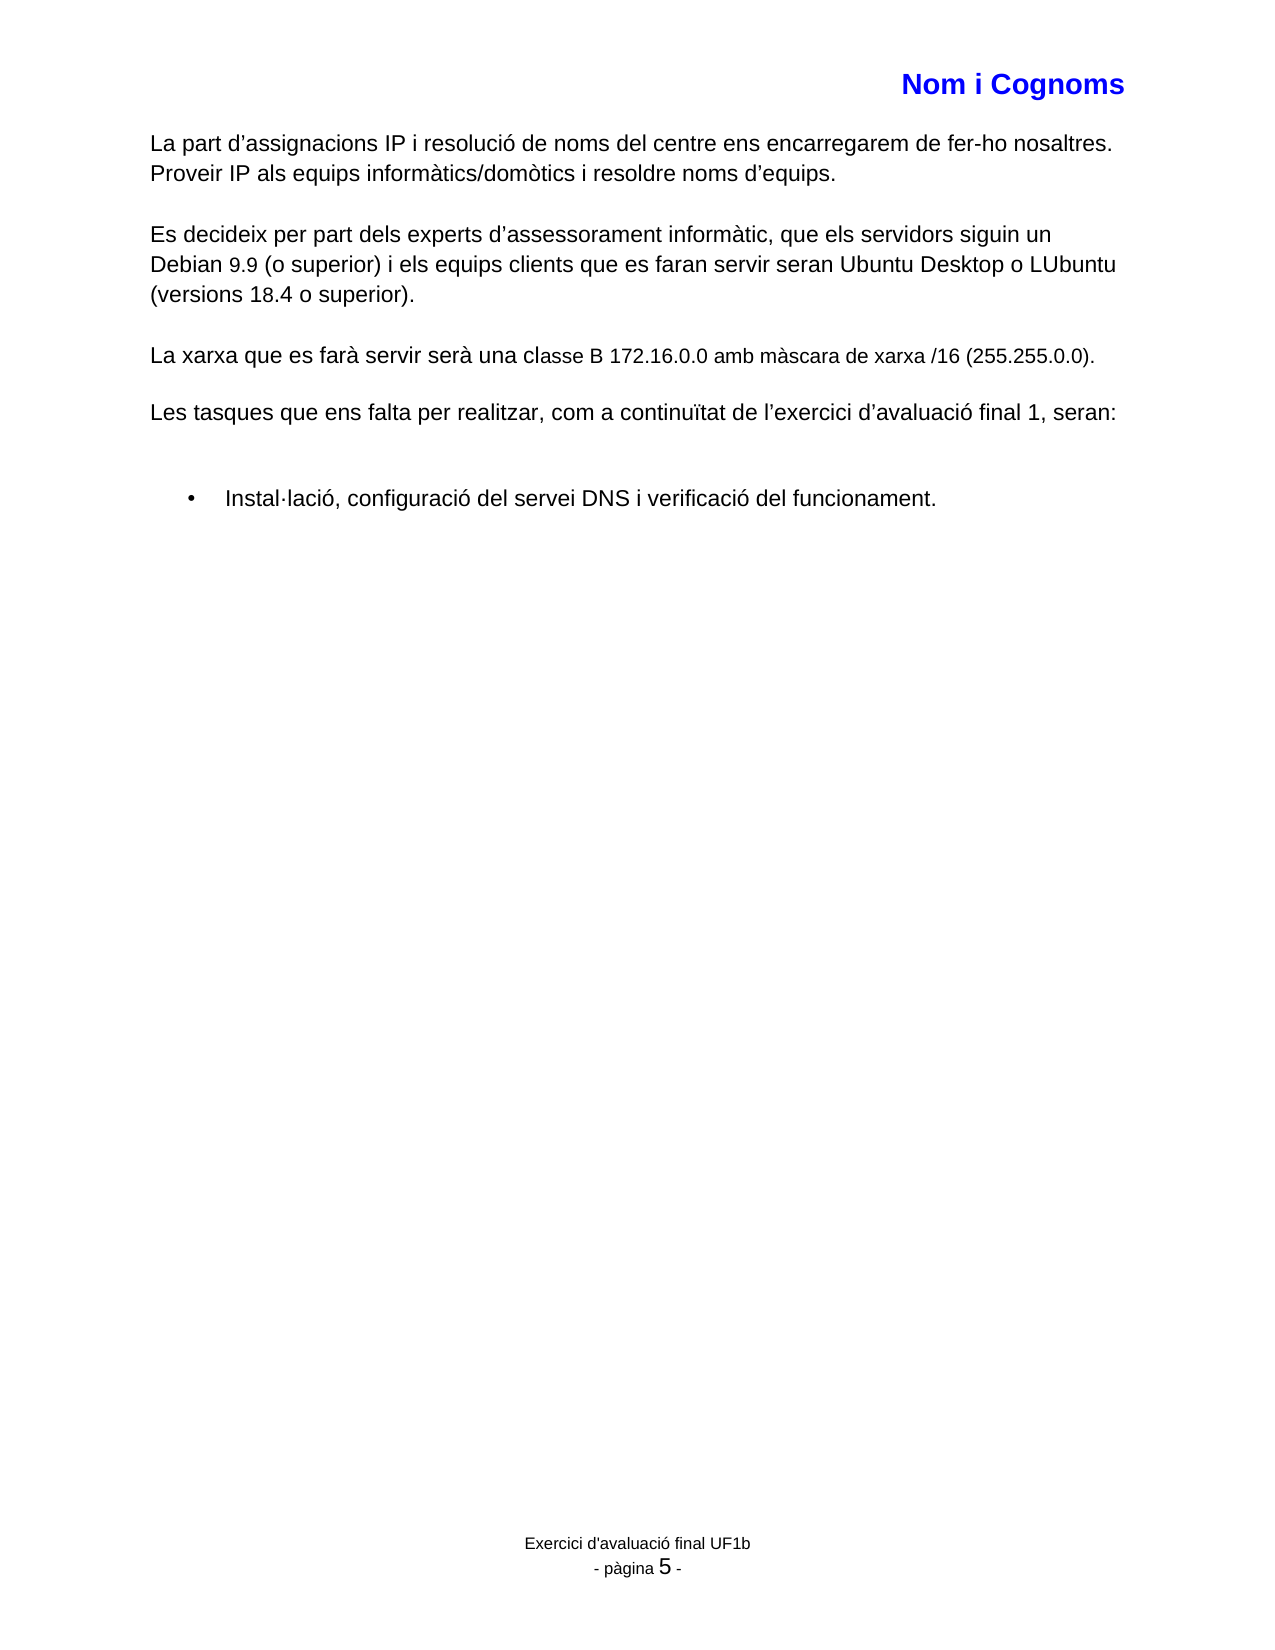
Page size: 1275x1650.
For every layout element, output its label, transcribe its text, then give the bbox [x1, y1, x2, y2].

text Les tasques que ens falta per realitzar, com a continuïtat de l’exercici d’avaluació final 1, seran: [150, 399, 1125, 426]
text La xarxa que es farà servir serà una classe B 172.16.0.0 amb màscara de xarxa /16 (255.255.0.0). [150, 342, 1125, 368]
text Es decideix per part dels experts d’assessorament informàtic, que els servidors siguin un Debian 9.9 (o superior) i els equips clients que es faran servir seran Ubuntu Desktop o LUbuntu (versions 18.4 o superior). [150, 221, 1125, 308]
list Instal·lació, configuració del servei DNS i verificació del funcionament. [187, 485, 1125, 511]
text La part d’assignacions IP i resolució de noms del centre ens encarregarem de fer-ho nosaltres. Proveir IP als equips informàtics/domòtics i resoldre noms d’equips. [150, 130, 1125, 187]
